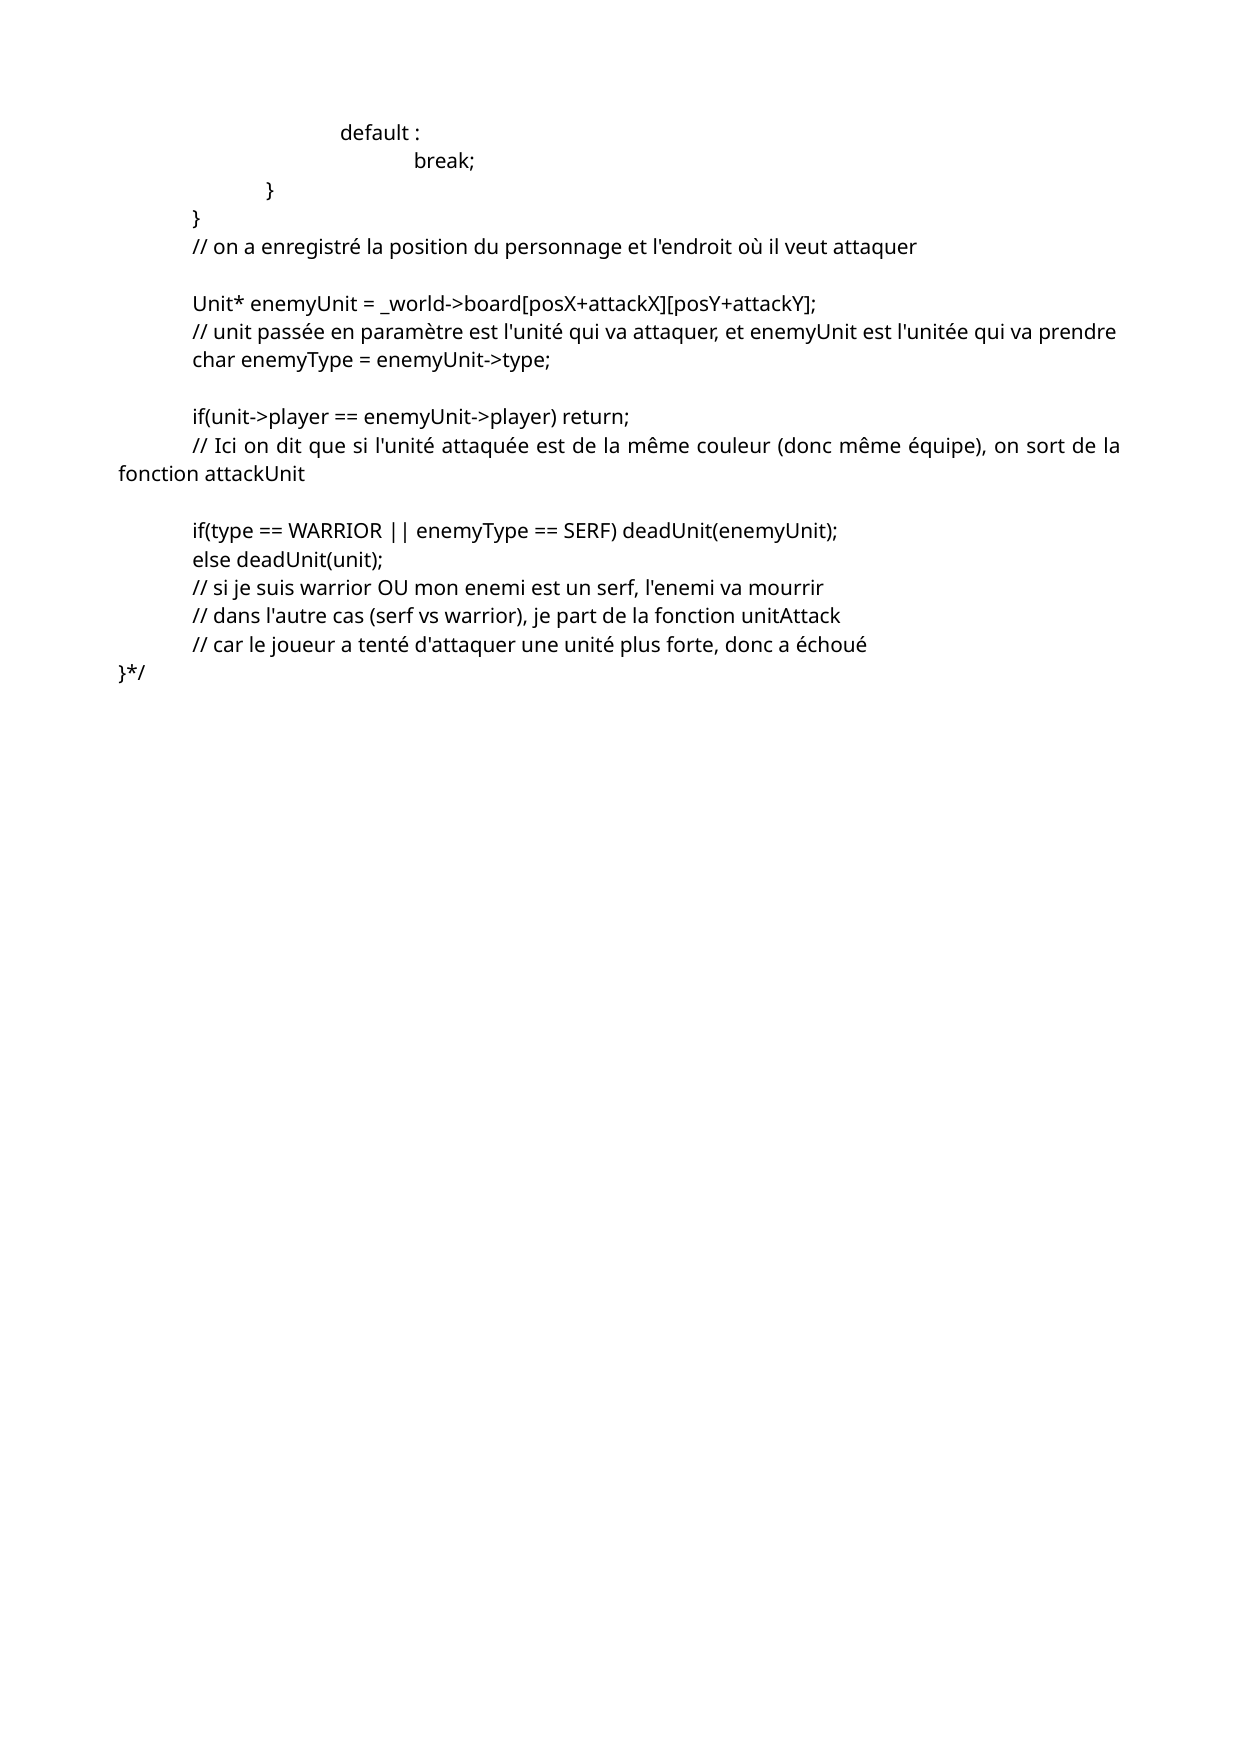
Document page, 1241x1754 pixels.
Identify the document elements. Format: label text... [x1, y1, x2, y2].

text // on a enregistré la position du personnage et l'endroit où il veut attaquer [118, 232, 1122, 260]
text if(type == WARRIOR || enemyType == SERF) deadUnit(enemyUnit); [118, 516, 1122, 545]
text }*/ [118, 658, 1122, 687]
text // Ici on dit que si l'unité attaquée est de la même couleur (donc même équipe), on sort de la fonction attackUnit [118, 431, 1122, 488]
text } [118, 175, 1122, 203]
text char enemyType = enemyUnit->type; [118, 346, 1122, 374]
text // car le joueur a tenté d'attaquer une unité plus forte, donc a échoué [118, 630, 1122, 658]
text // si je suis warrior OU mon enemi est un serf, l'enemi va mourrir [118, 573, 1122, 602]
text // unit passée en paramètre est l'unité qui va attaquer, et enemyUnit est l'unitée qui va prendre [118, 317, 1122, 346]
text break; [118, 147, 1122, 175]
text if(unit->player == enemyUnit->player) return; [118, 402, 1122, 431]
text } [118, 203, 1122, 232]
text // dans l'autre cas (serf vs warrior), je part de la fonction unitAttack [118, 602, 1122, 630]
text else deadUnit(unit); [118, 545, 1122, 573]
text default : [118, 118, 1122, 147]
text Unit* enemyUnit = _world->board[posX+attackX][posY+attackY]; [118, 289, 1122, 317]
